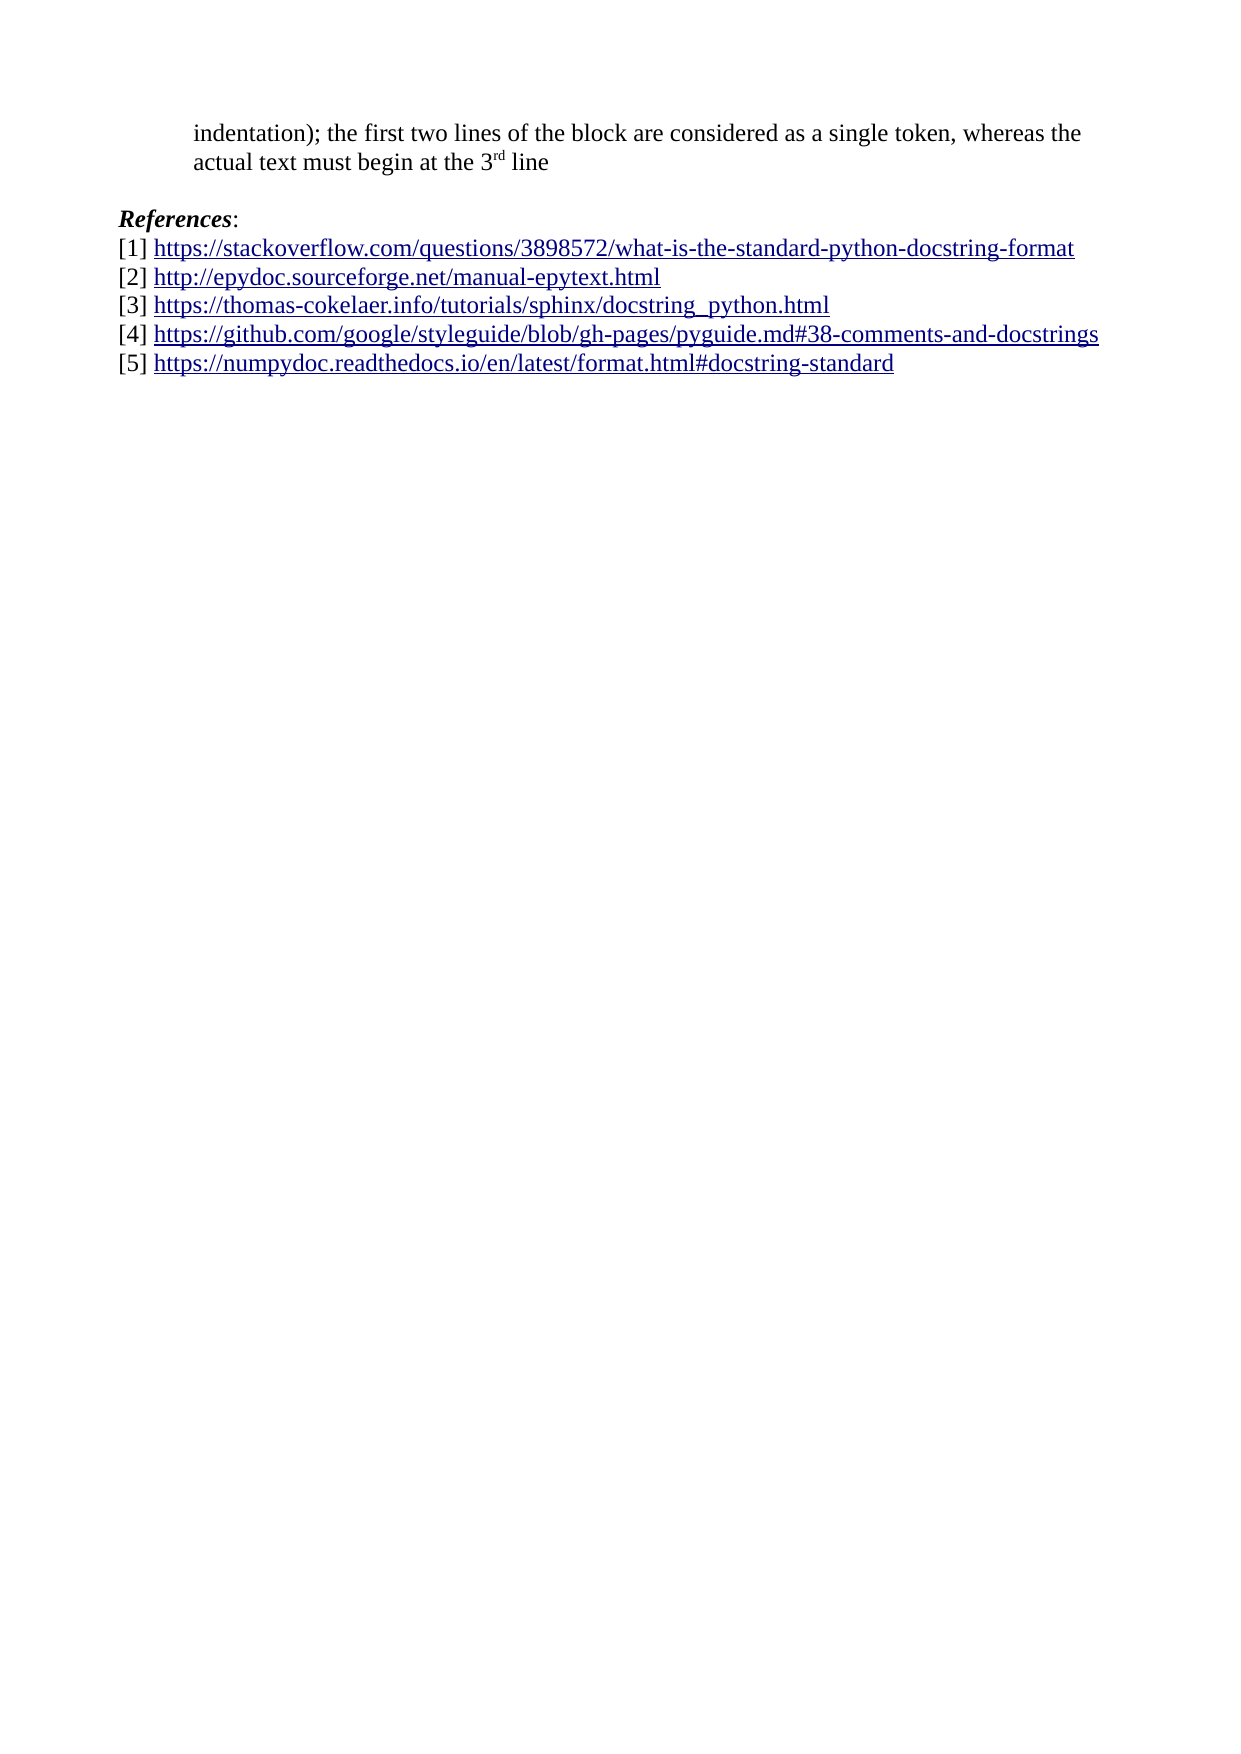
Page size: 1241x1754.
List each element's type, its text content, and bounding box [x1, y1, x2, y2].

text [4] https://github.com/google/styleguide/blob/gh-pages/pyguide.md#38-comments-and-docstrings [118, 319, 1122, 348]
text [3] https://thomas-cokelaer.info/tutorials/sphinx/docstring_python.html [118, 291, 1122, 319]
text [2] http://epydoc.sourceforge.net/manual-epytext.html [118, 262, 1122, 291]
list indentation); the first two lines of the block are considered as a single token, whereas the actual text must begin at the 3rd line [156, 118, 1122, 176]
text [5] https://numpydoc.readthedocs.io/en/latest/format.html#docstring-standard [118, 348, 1122, 377]
text [1] https://stackoverflow.com/questions/3898572/what-is-the-standard-python-docstring-format [118, 233, 1122, 262]
text References: [118, 204, 1122, 233]
